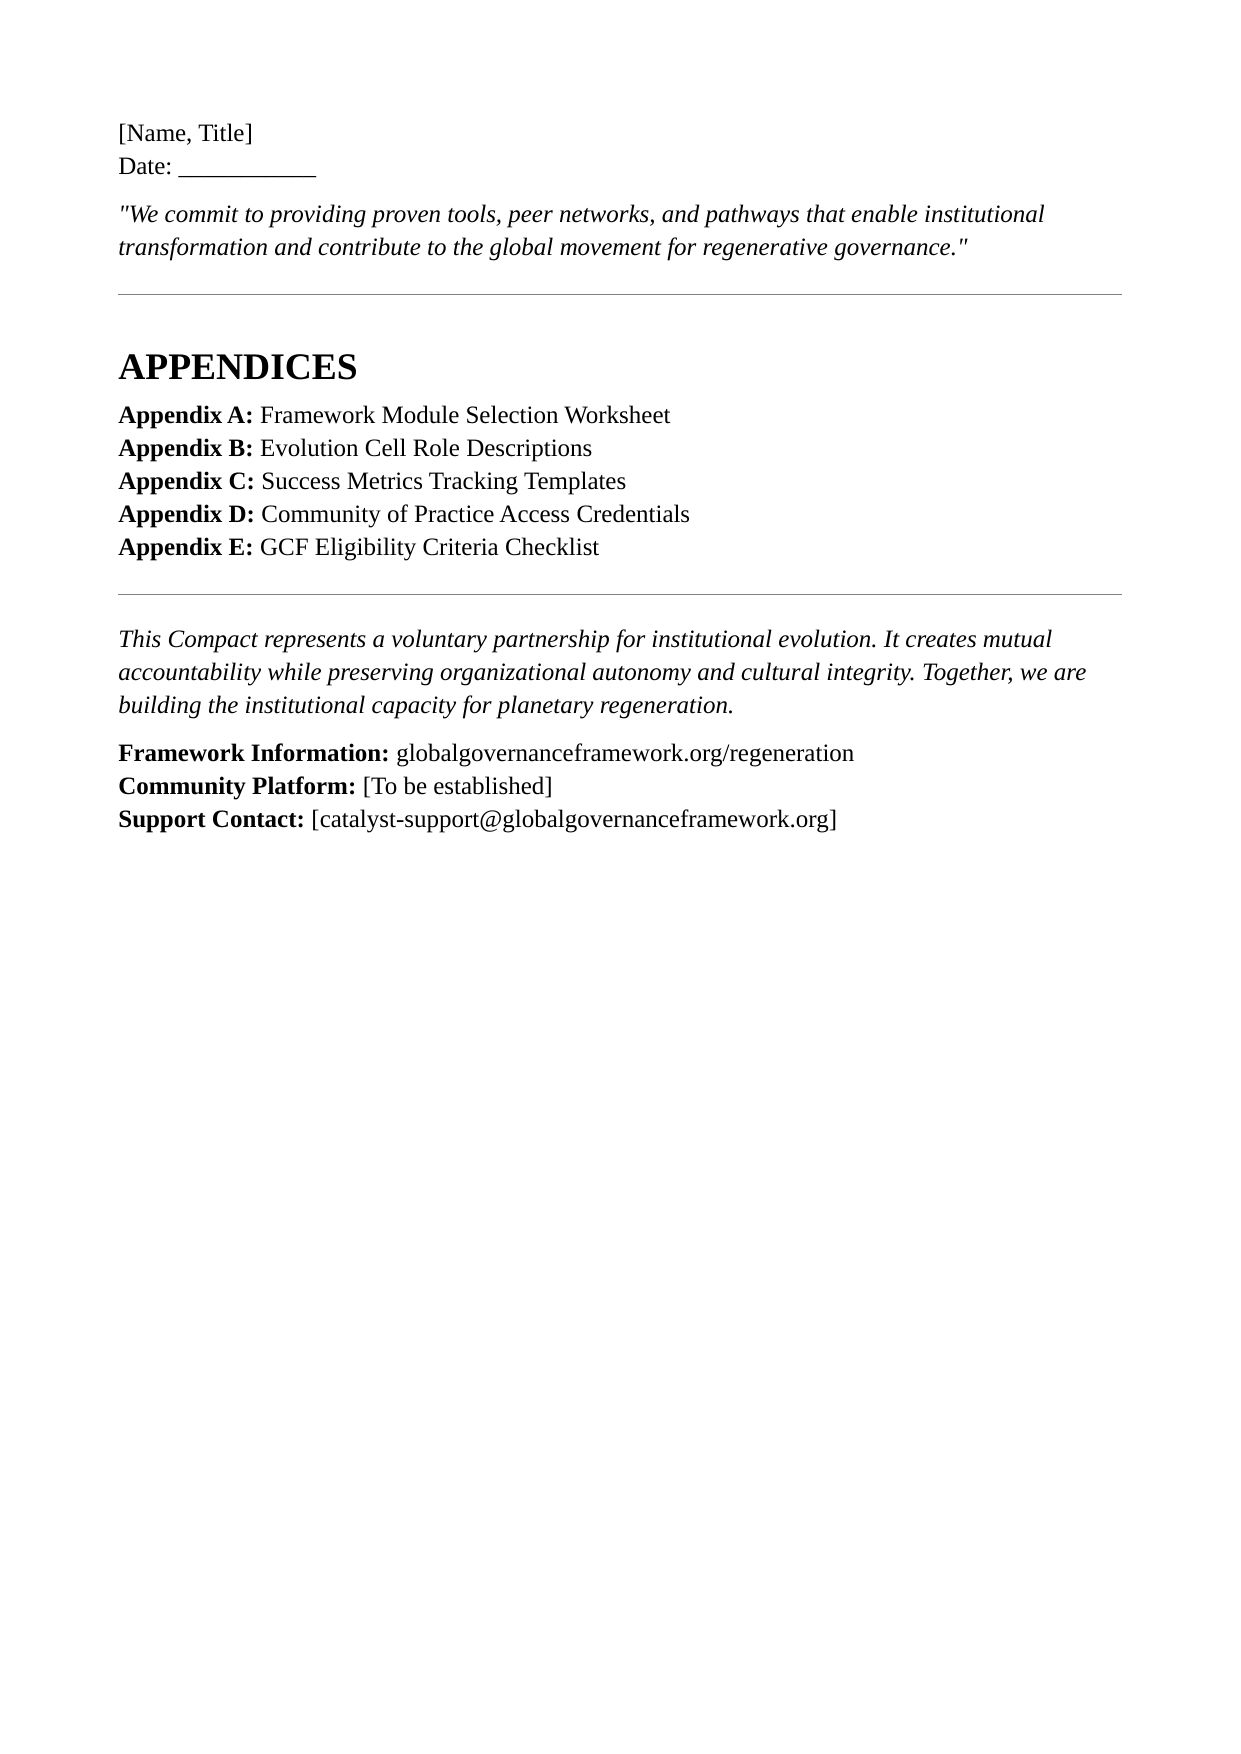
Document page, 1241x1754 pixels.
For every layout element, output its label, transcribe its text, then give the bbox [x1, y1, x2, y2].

text This Compact represents a voluntary partnership for institutional evolution. It creates mutual accountability while preserving organizational autonomy and cultural integrity. Together, we are building the institutional capacity for planetary regeneration. [118, 624, 1122, 719]
text "We commit to providing proven tools, peer networks, and pathways that enable institutional transformation and contribute to the global movement for regenerative governance." [118, 199, 1122, 261]
subtitle APPENDICES [118, 344, 1122, 388]
text Framework Information: globalgovernanceframework.org/regeneration Community Platform: [To be established] Support Contact: [catalyst-support@globalgovernanceframework.org] [118, 738, 1122, 832]
text [Name, Title] Date: ___________ [118, 118, 1122, 180]
text Appendix A: Framework Module Selection Worksheet Appendix B: Evolution Cell Role Descriptions Appendix C: Success Metrics Tracking Templates Appendix D: Community of Practice Access Credentials Appendix E: GCF Eligibility Criteria Checklist [118, 400, 1122, 561]
